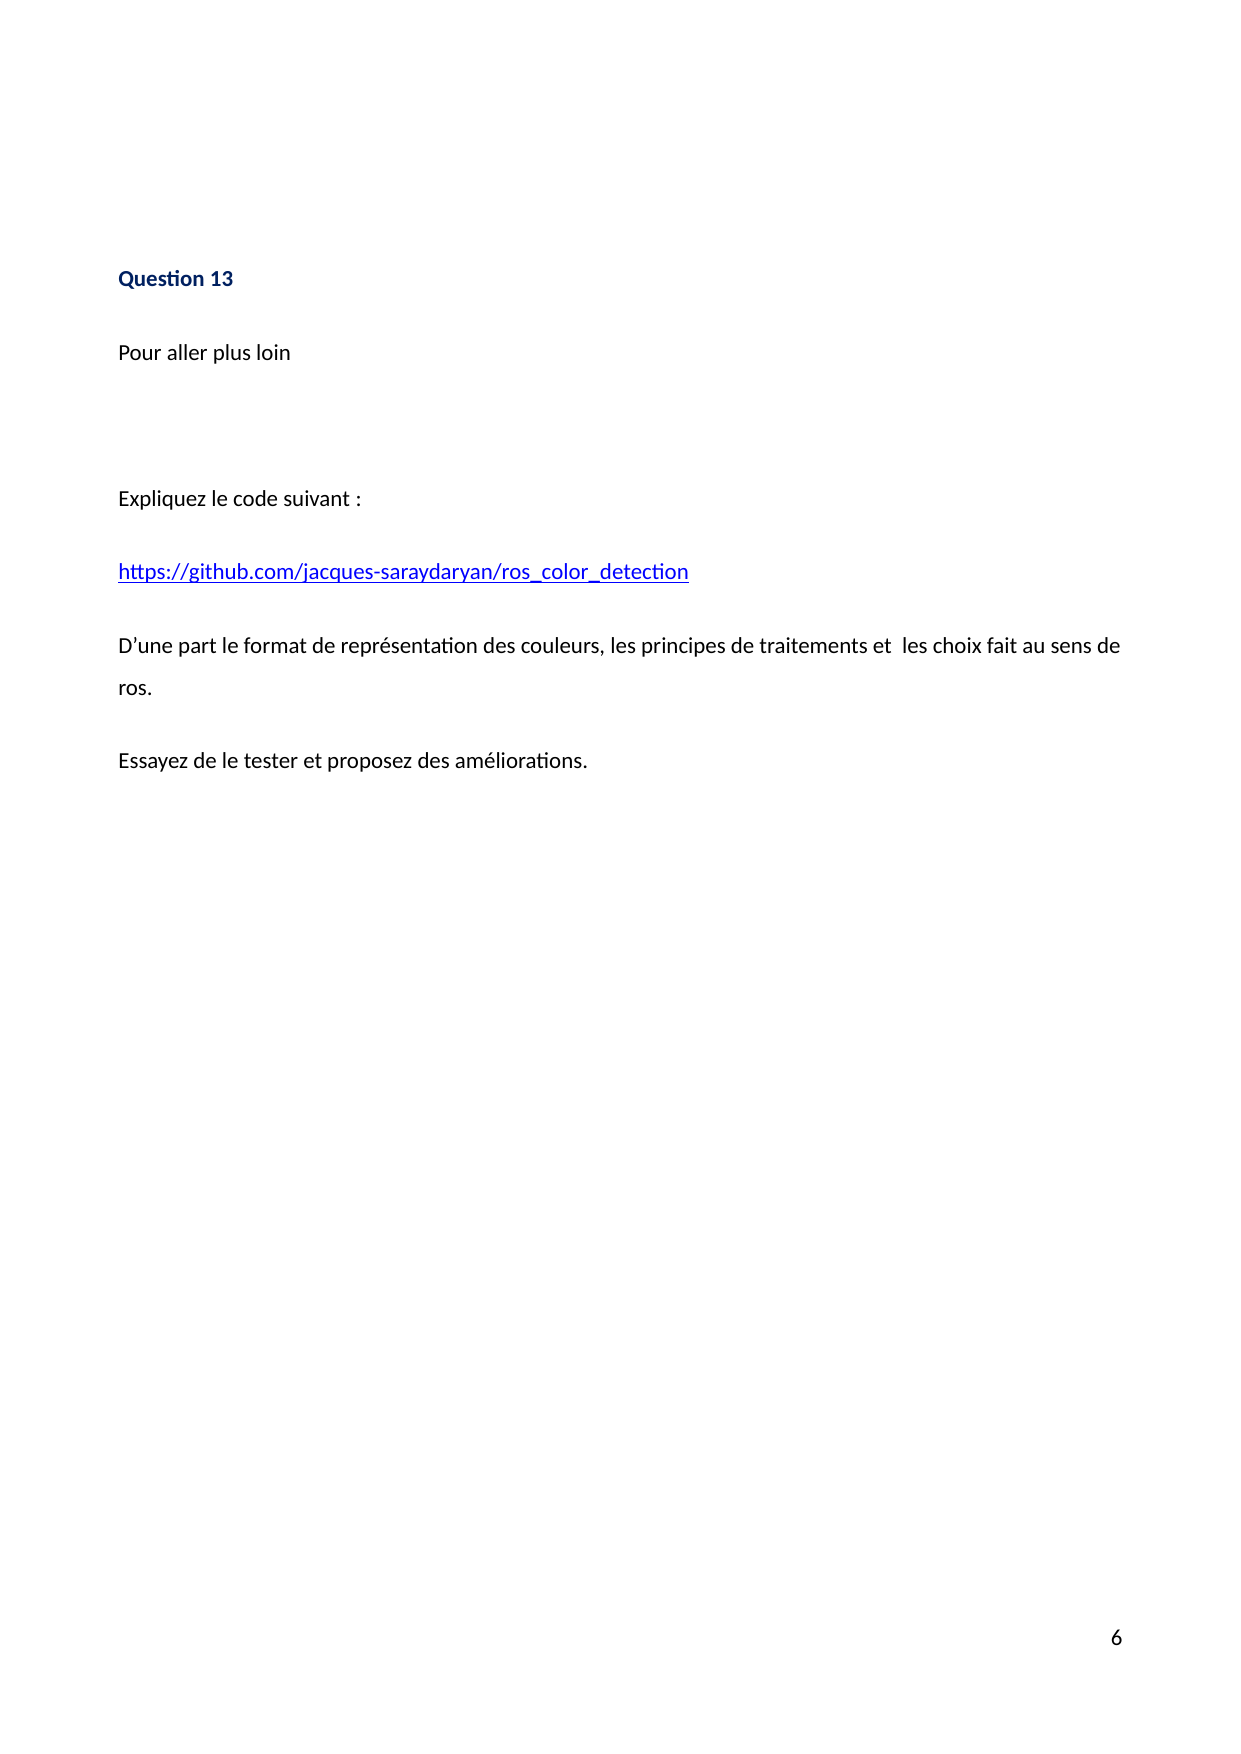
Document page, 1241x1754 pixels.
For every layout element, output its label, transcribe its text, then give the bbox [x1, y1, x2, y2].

text Question 13 [118, 264, 1122, 293]
text Expliquez le code suivant : [118, 484, 1122, 512]
text Pour aller plus loin [118, 338, 1122, 366]
text https://github.com/jacques-saraydaryan/ros_color_detection [118, 557, 1122, 586]
text Essayez de le tester et proposez des améliorations. [118, 746, 1122, 774]
text D’une part le format de représentation des couleurs, les principes de traitements et les choix fait au sens de ros. [118, 631, 1122, 701]
